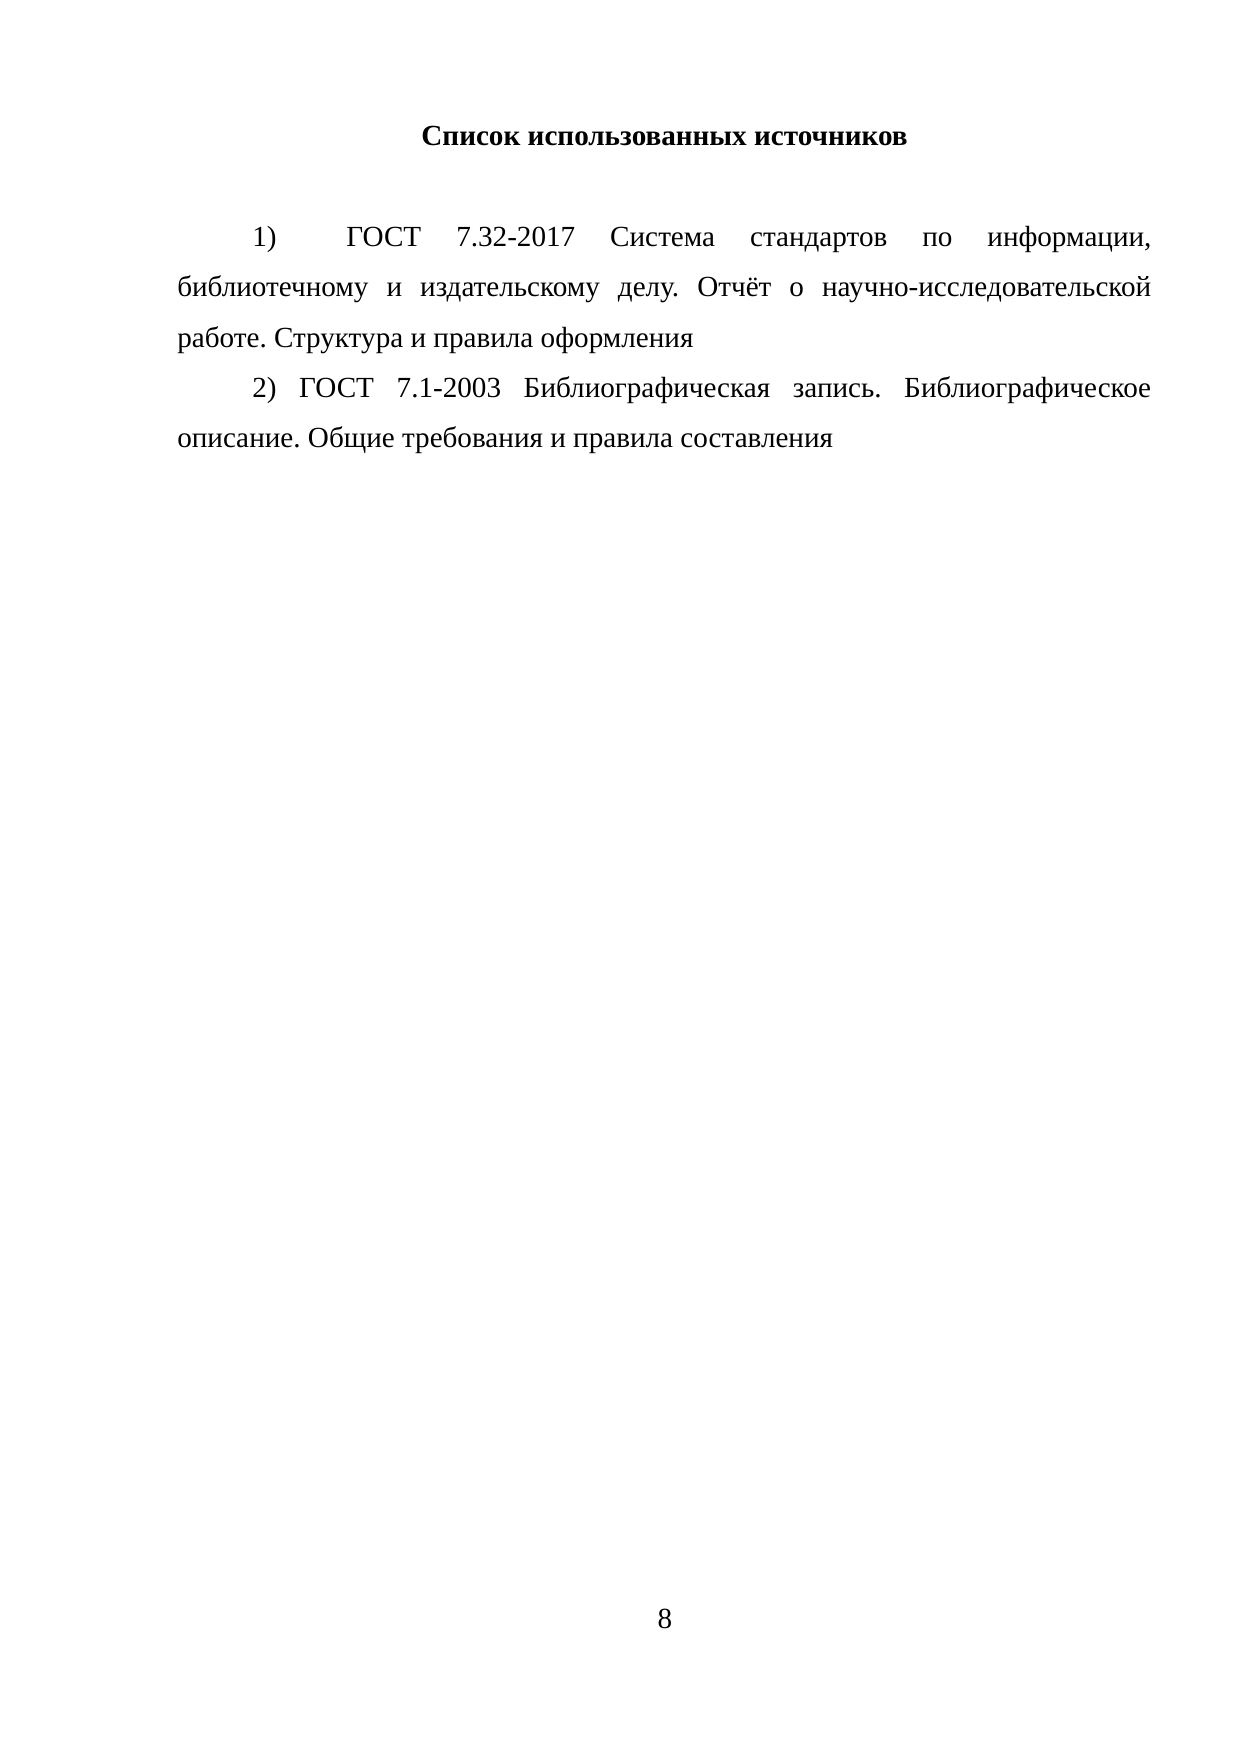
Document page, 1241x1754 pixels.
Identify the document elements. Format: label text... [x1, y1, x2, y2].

text Список использованных источников [177, 118, 1152, 152]
text 1) ГОСТ 7.32-2017 Система стандартов по информации, библиотечному и издательскому делу. Отчёт о научно-исследовательской работе. Структура и правила оформления [177, 219, 1152, 353]
text 2) ГОСТ 7.1-2003 Библиографическая запись. Библиографическое описание. Общие требования и правила составления [177, 370, 1152, 454]
